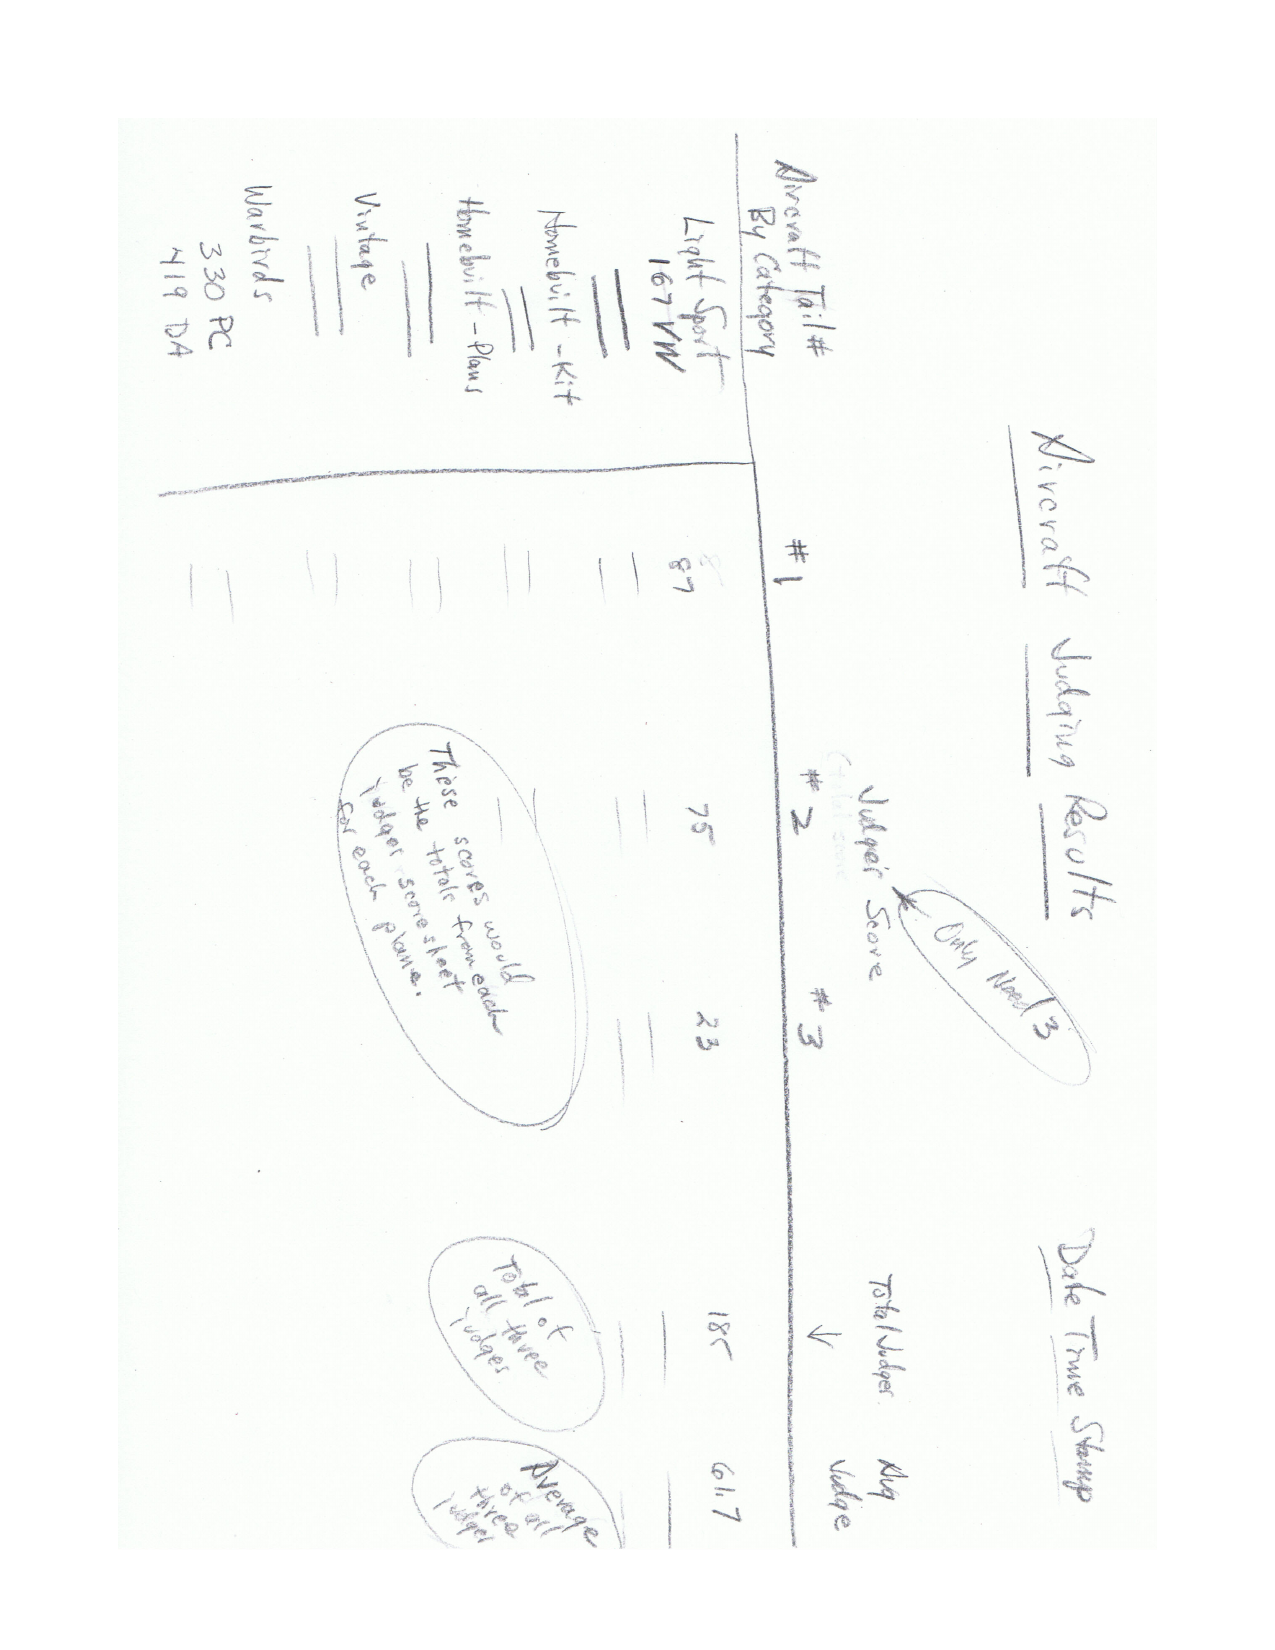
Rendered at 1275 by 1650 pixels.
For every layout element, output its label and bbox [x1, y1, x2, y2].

picture [118, 118, 1157, 1550]
